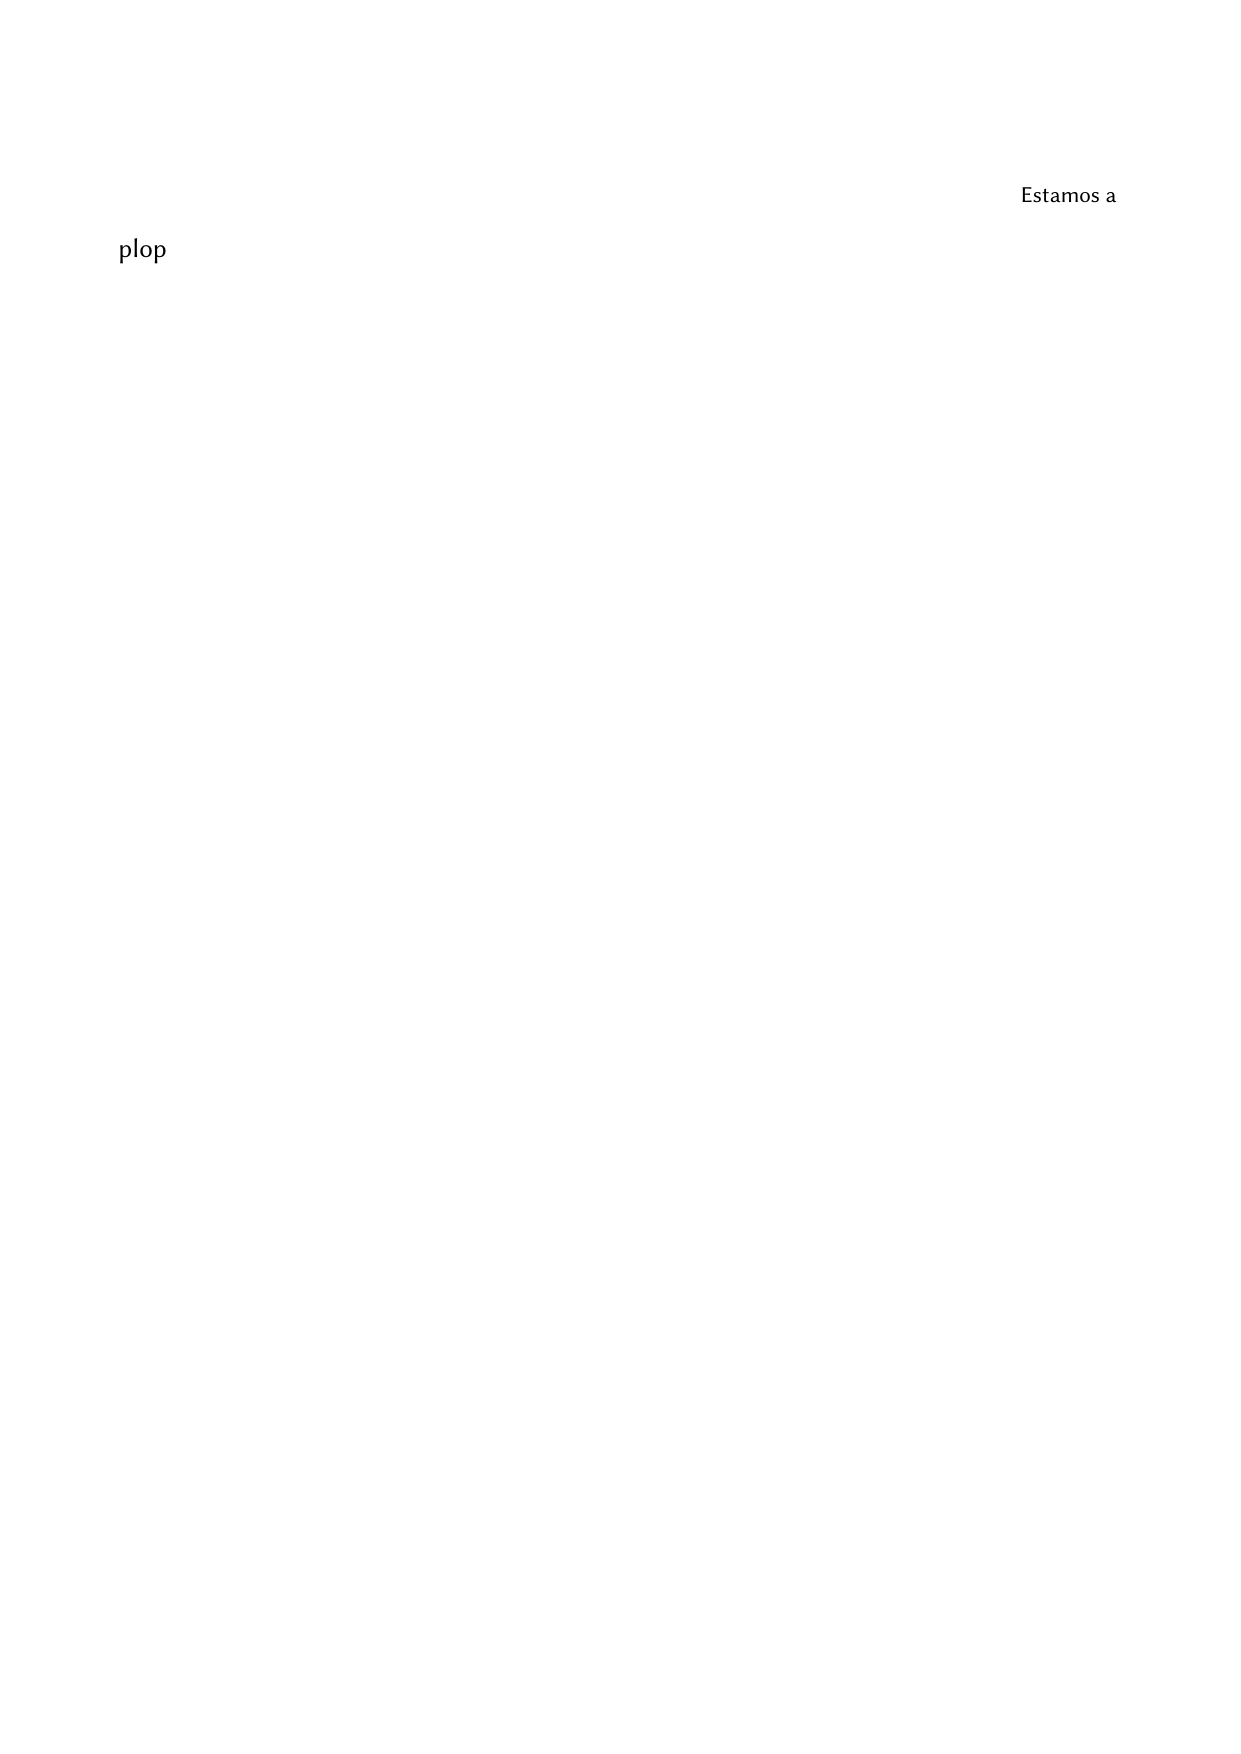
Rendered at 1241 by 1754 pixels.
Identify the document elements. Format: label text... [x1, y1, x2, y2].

text Estamos a [118, 182, 1122, 208]
text plop [118, 233, 1122, 264]
